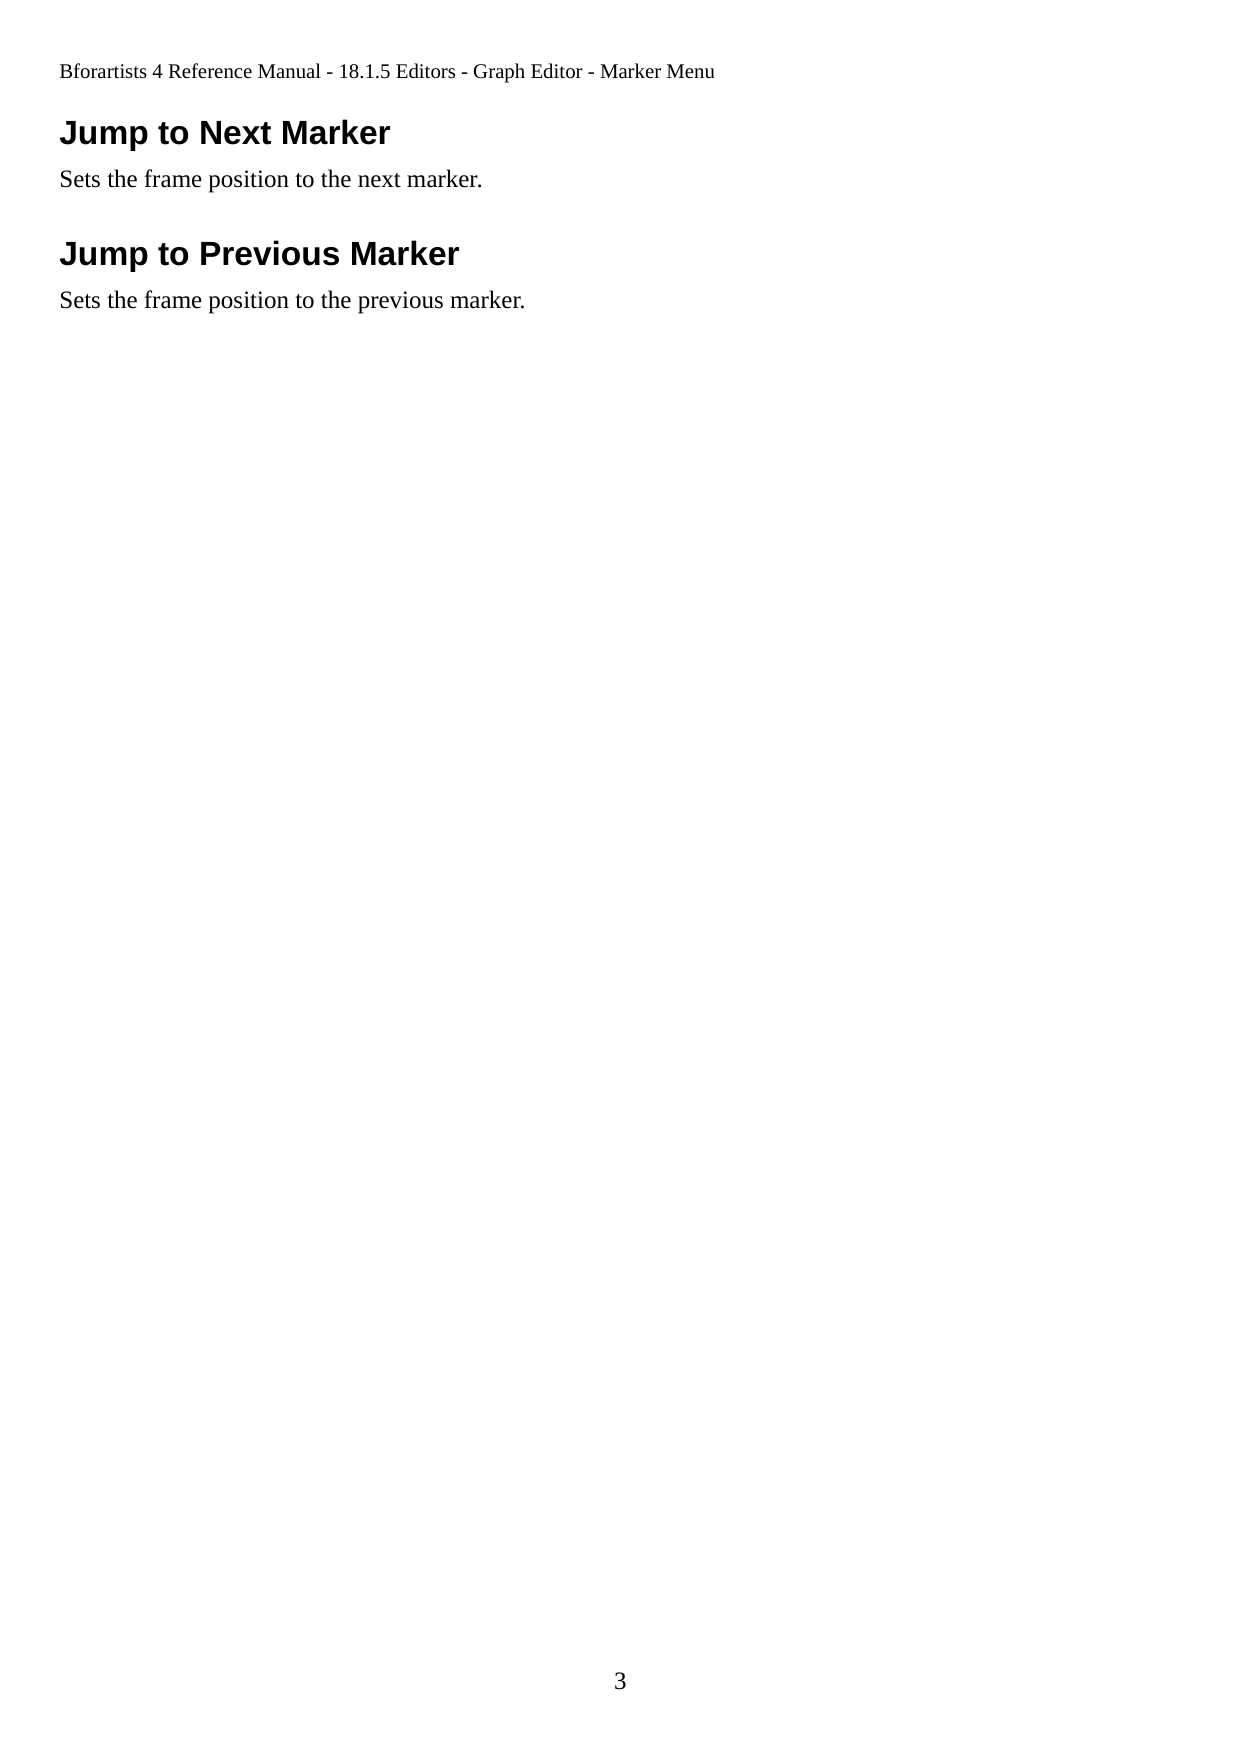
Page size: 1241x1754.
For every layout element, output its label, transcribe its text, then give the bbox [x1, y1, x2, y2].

subtitle Jump to Next Marker [59, 113, 1181, 151]
text Sets the frame position to the next marker. [59, 164, 1181, 192]
subtitle Jump to Previous Marker [59, 234, 1181, 272]
text Sets the frame position to the previous marker. [59, 285, 1181, 313]
